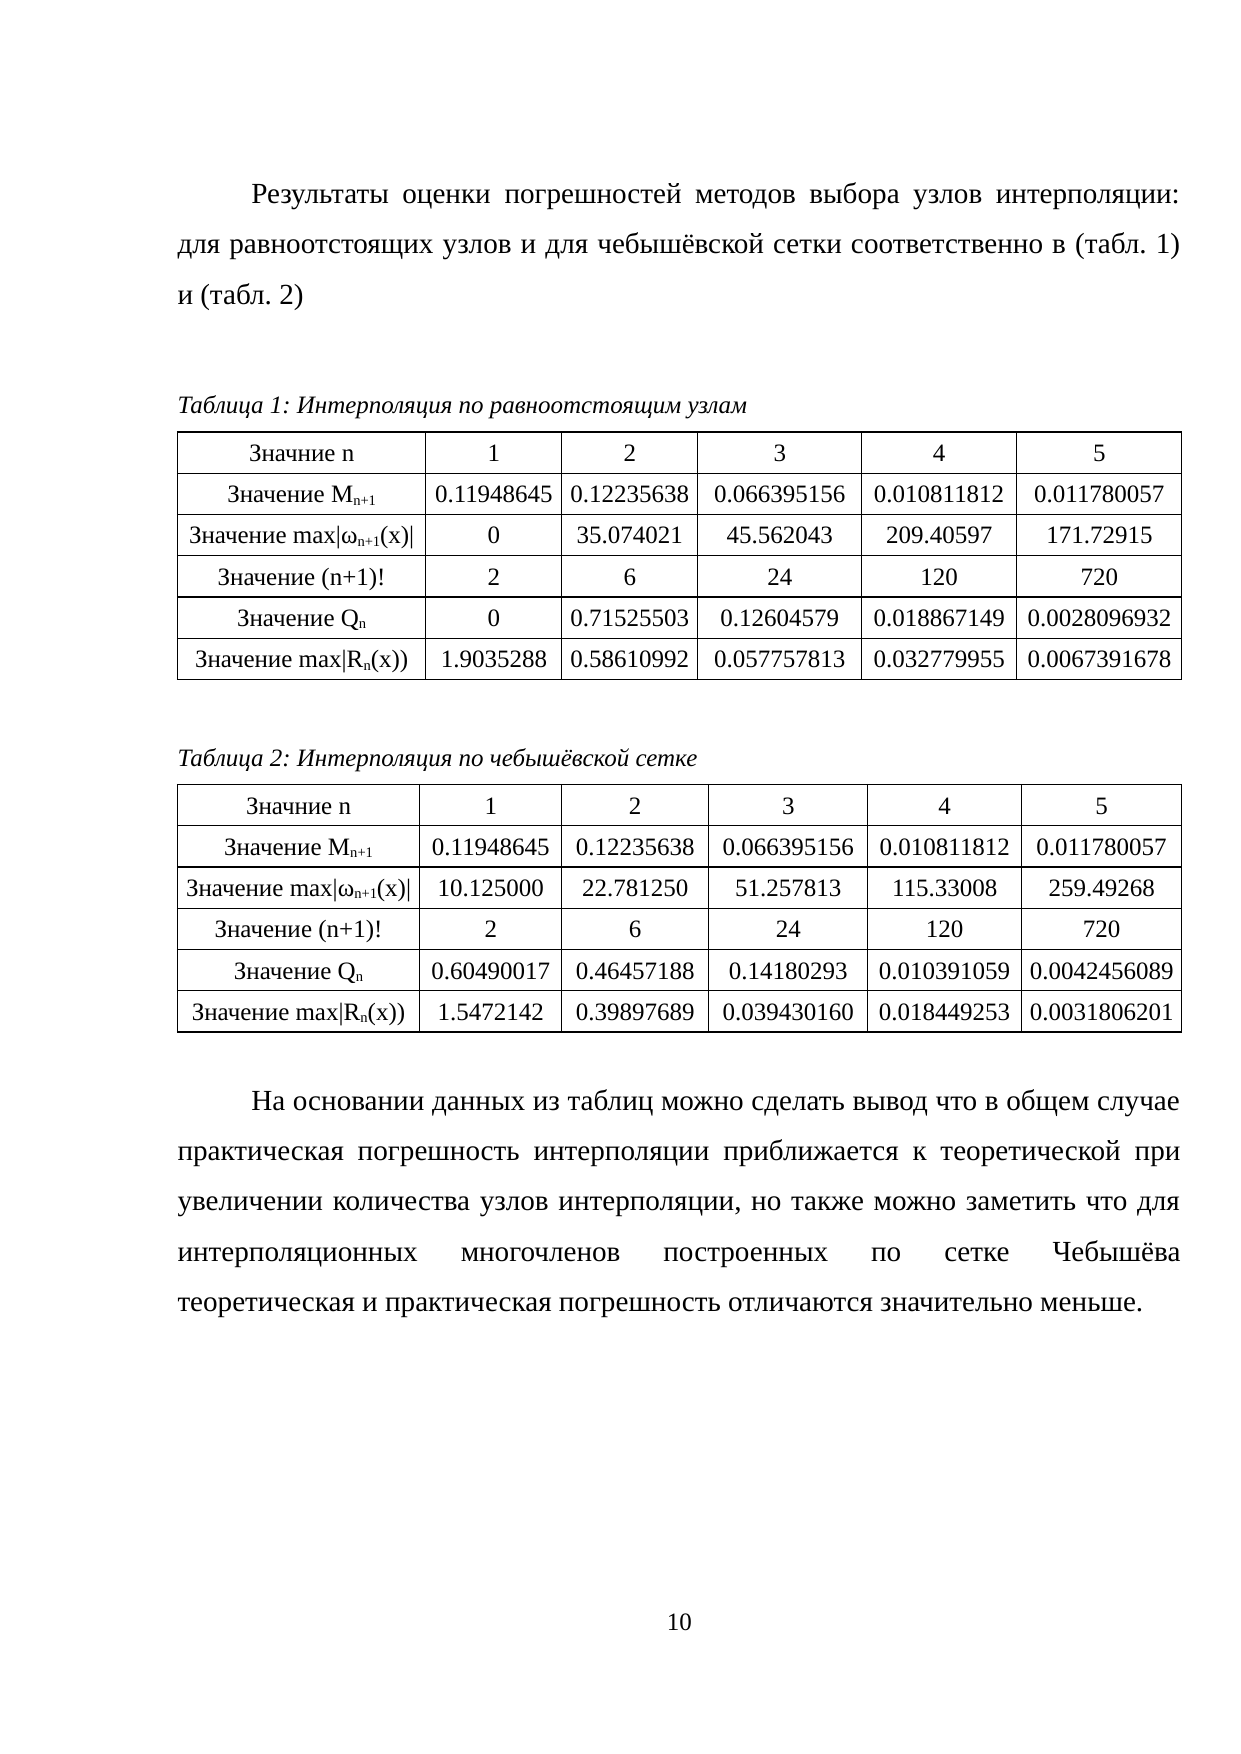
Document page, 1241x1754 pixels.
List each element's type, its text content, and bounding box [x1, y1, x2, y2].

text Таблица 1: Интерполяция по равноотстоящим узлам [177, 390, 1181, 419]
table_cell 0.60490017 [420, 950, 561, 990]
table_cell 6 [562, 556, 697, 596]
table_cell 120 [862, 556, 1016, 596]
table_cell 0.12604579 [698, 598, 861, 638]
table_cell 0.12235638 [562, 474, 697, 514]
table_cell 0.46457188 [562, 950, 708, 990]
table_cell Значение max|Rn(x)) [178, 639, 425, 679]
table_cell 0.58610992 [562, 639, 697, 679]
table_cell 259.49268 [1022, 868, 1181, 908]
table_cell 115.33008 [868, 868, 1021, 908]
table_cell 0.066395156 [709, 826, 867, 866]
table_header Значние n [178, 785, 419, 825]
table_cell 720 [1017, 556, 1181, 596]
text На основании данных из таблиц можно сделать вывод что в общем случае практическая погрешность интерполяции приближается к теоретической при увеличении количества узлов интерполяции, но также можно заметить что для интерполяционных многочленов построенных по сетке Чебышёва теоретическая и практическая погрешность отличаются значительно меньше. [177, 1083, 1181, 1318]
table_cell 0.39897689 [562, 991, 708, 1031]
table_cell 0 [426, 515, 561, 555]
table_cell 0.066395156 [698, 474, 861, 514]
table_cell 0.010811812 [862, 474, 1016, 514]
table_cell 0.11948645 [426, 474, 561, 514]
table_cell 0.12235638 [562, 826, 708, 866]
table_cell Значение max|ωn+1(x)| [178, 868, 419, 908]
table_cell 51.257813 [709, 868, 867, 908]
table_cell 1.9035288 [426, 639, 561, 679]
table_header 5 [1017, 433, 1181, 473]
table_cell 10.125000 [420, 868, 561, 908]
table_cell 0.011780057 [1022, 826, 1181, 866]
table_cell 0.71525503 [562, 598, 697, 638]
table_cell 120 [868, 909, 1021, 949]
table_cell 1.5472142 [420, 991, 561, 1031]
table_cell 0.010811812 [868, 826, 1021, 866]
table_cell 24 [698, 556, 861, 596]
table_cell 45.562043 [698, 515, 861, 555]
table_cell 0.011780057 [1017, 474, 1181, 514]
table_cell 35.074021 [562, 515, 697, 555]
table_cell 0.11948645 [420, 826, 561, 866]
table_cell 0.018449253 [868, 991, 1021, 1031]
table_cell 0.0031806201 [1022, 991, 1181, 1031]
table_cell 0.032779955 [862, 639, 1016, 679]
table_header 2 [562, 433, 697, 473]
table_cell Значение max|Rn(x)) [178, 991, 419, 1031]
table_header 3 [698, 433, 861, 473]
table_cell 209.40597 [862, 515, 1016, 555]
table_header Значние n [178, 433, 425, 473]
table_cell Значение Qn [178, 950, 419, 990]
table_cell 0.0042456089 [1022, 950, 1181, 990]
table_cell 24 [709, 909, 867, 949]
table_header 1 [420, 785, 561, 825]
table_cell 0.057757813 [698, 639, 861, 679]
table_cell 0.010391059 [868, 950, 1021, 990]
table_cell Значение max|ωn+1(x)| [178, 515, 425, 555]
table_cell 0.018867149 [862, 598, 1016, 638]
table_cell 0.14180293 [709, 950, 867, 990]
table_header 5 [1022, 785, 1181, 825]
table_cell Значение (n+1)! [178, 556, 425, 596]
table_cell 6 [562, 909, 708, 949]
table_cell Значение Mn+1 [178, 474, 425, 514]
table_header 4 [862, 433, 1016, 473]
table_cell Значение Mn+1 [178, 826, 419, 866]
table_cell 0.0067391678 [1017, 639, 1181, 679]
table_cell 0 [426, 598, 561, 638]
text Результаты оценки погрешностей методов выбора узлов интерполяции: для равноотстоящих узлов и для чебышёвской сетки соответственно в (табл. 1) и (табл. 2) [177, 176, 1181, 311]
table_header 2 [562, 785, 708, 825]
table_cell 0.039430160 [709, 991, 867, 1031]
table_header 3 [709, 785, 867, 825]
table_cell 2 [420, 909, 561, 949]
table_cell 2 [426, 556, 561, 596]
table_cell 22.781250 [562, 868, 708, 908]
table_cell 720 [1022, 909, 1181, 949]
text Таблица 2: Интерполяция по чебышёвской сетке [177, 743, 1181, 771]
table_cell Значение Qn [178, 598, 425, 638]
table_header 4 [868, 785, 1021, 825]
table_header 1 [426, 433, 561, 473]
table_cell 0.0028096932 [1017, 598, 1181, 638]
table_cell 171.72915 [1017, 515, 1181, 555]
table_cell Значение (n+1)! [178, 909, 419, 949]
